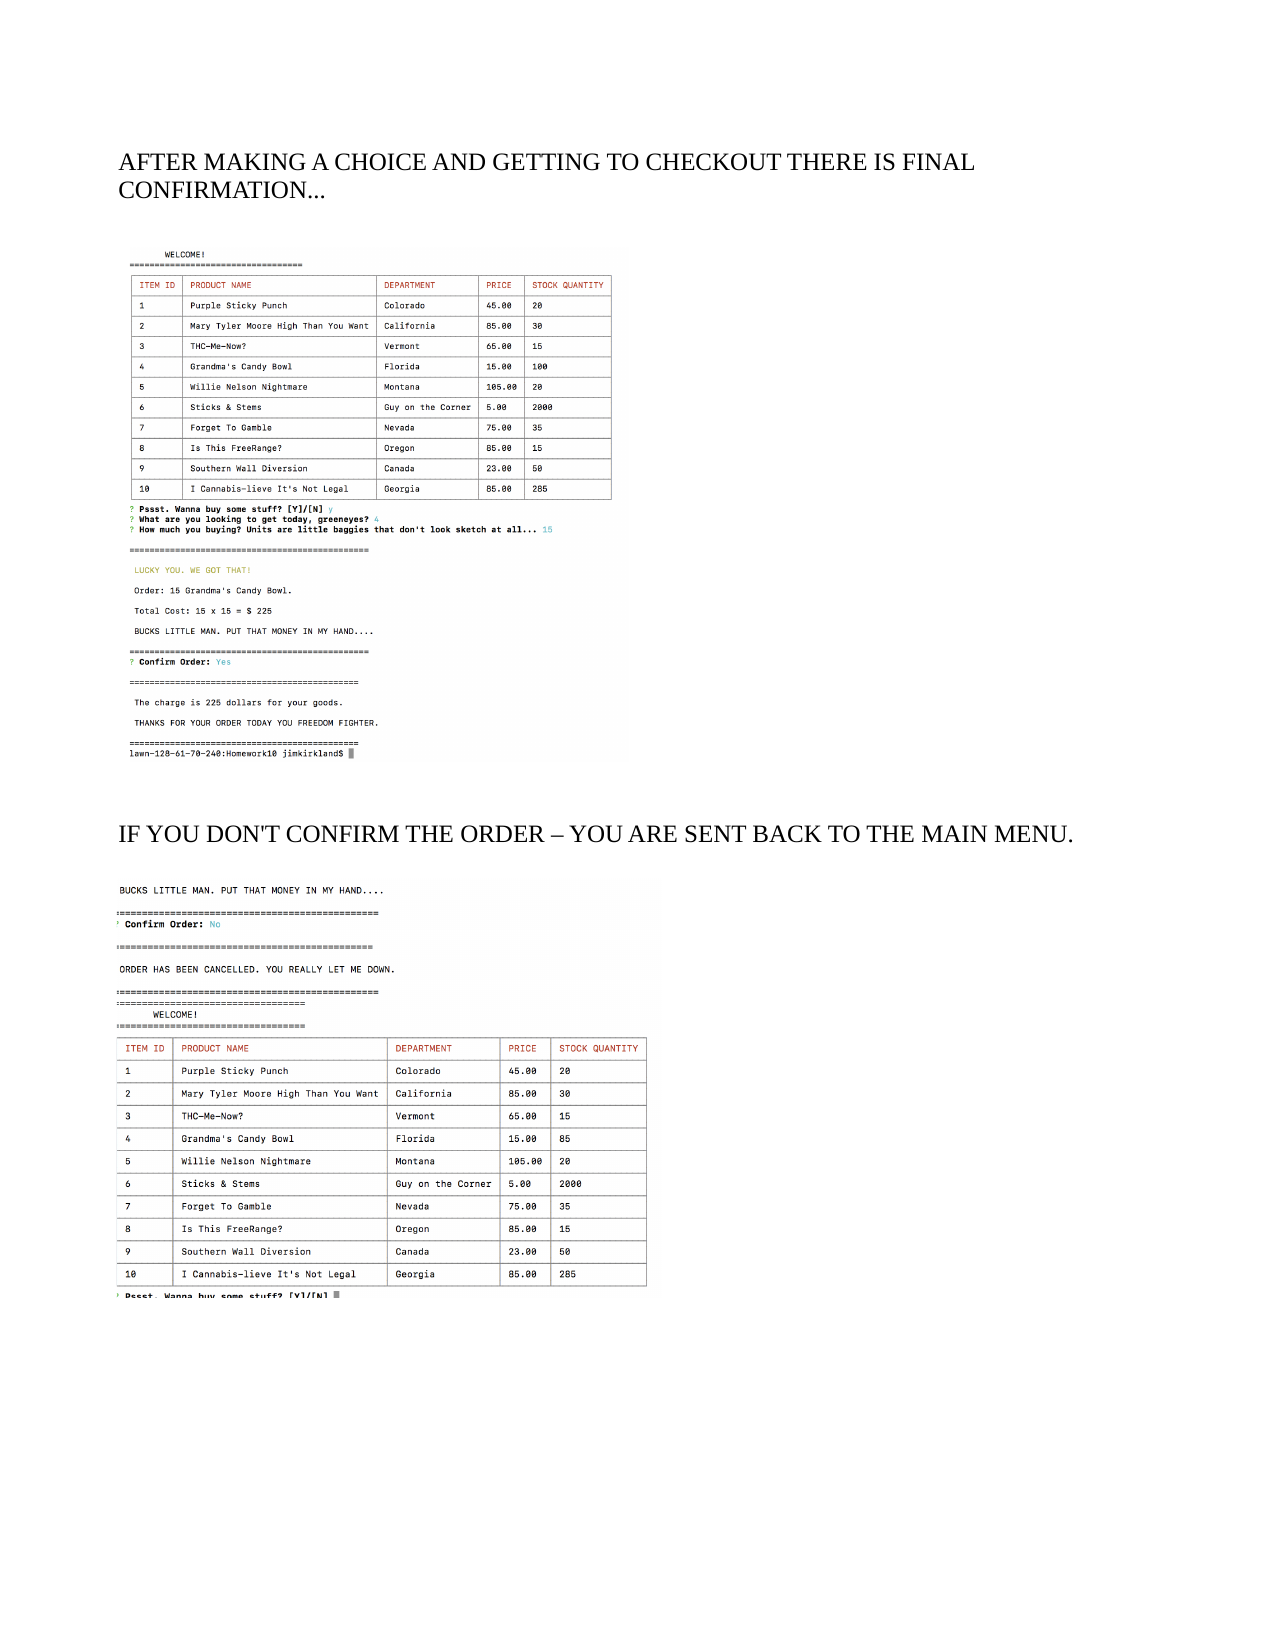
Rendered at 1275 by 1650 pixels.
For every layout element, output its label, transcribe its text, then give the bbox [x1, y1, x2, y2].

picture [129, 247, 629, 762]
picture [116, 878, 663, 1298]
text IF YOU DON'T CONFIRM THE ORDER – YOU ARE SENT BACK TO THE MAIN MENU. [118, 819, 1157, 848]
text AFTER MAKING A CHOICE AND GETTING TO CHECKOUT THERE IS FINAL CONFIRMATION... [118, 147, 1157, 204]
